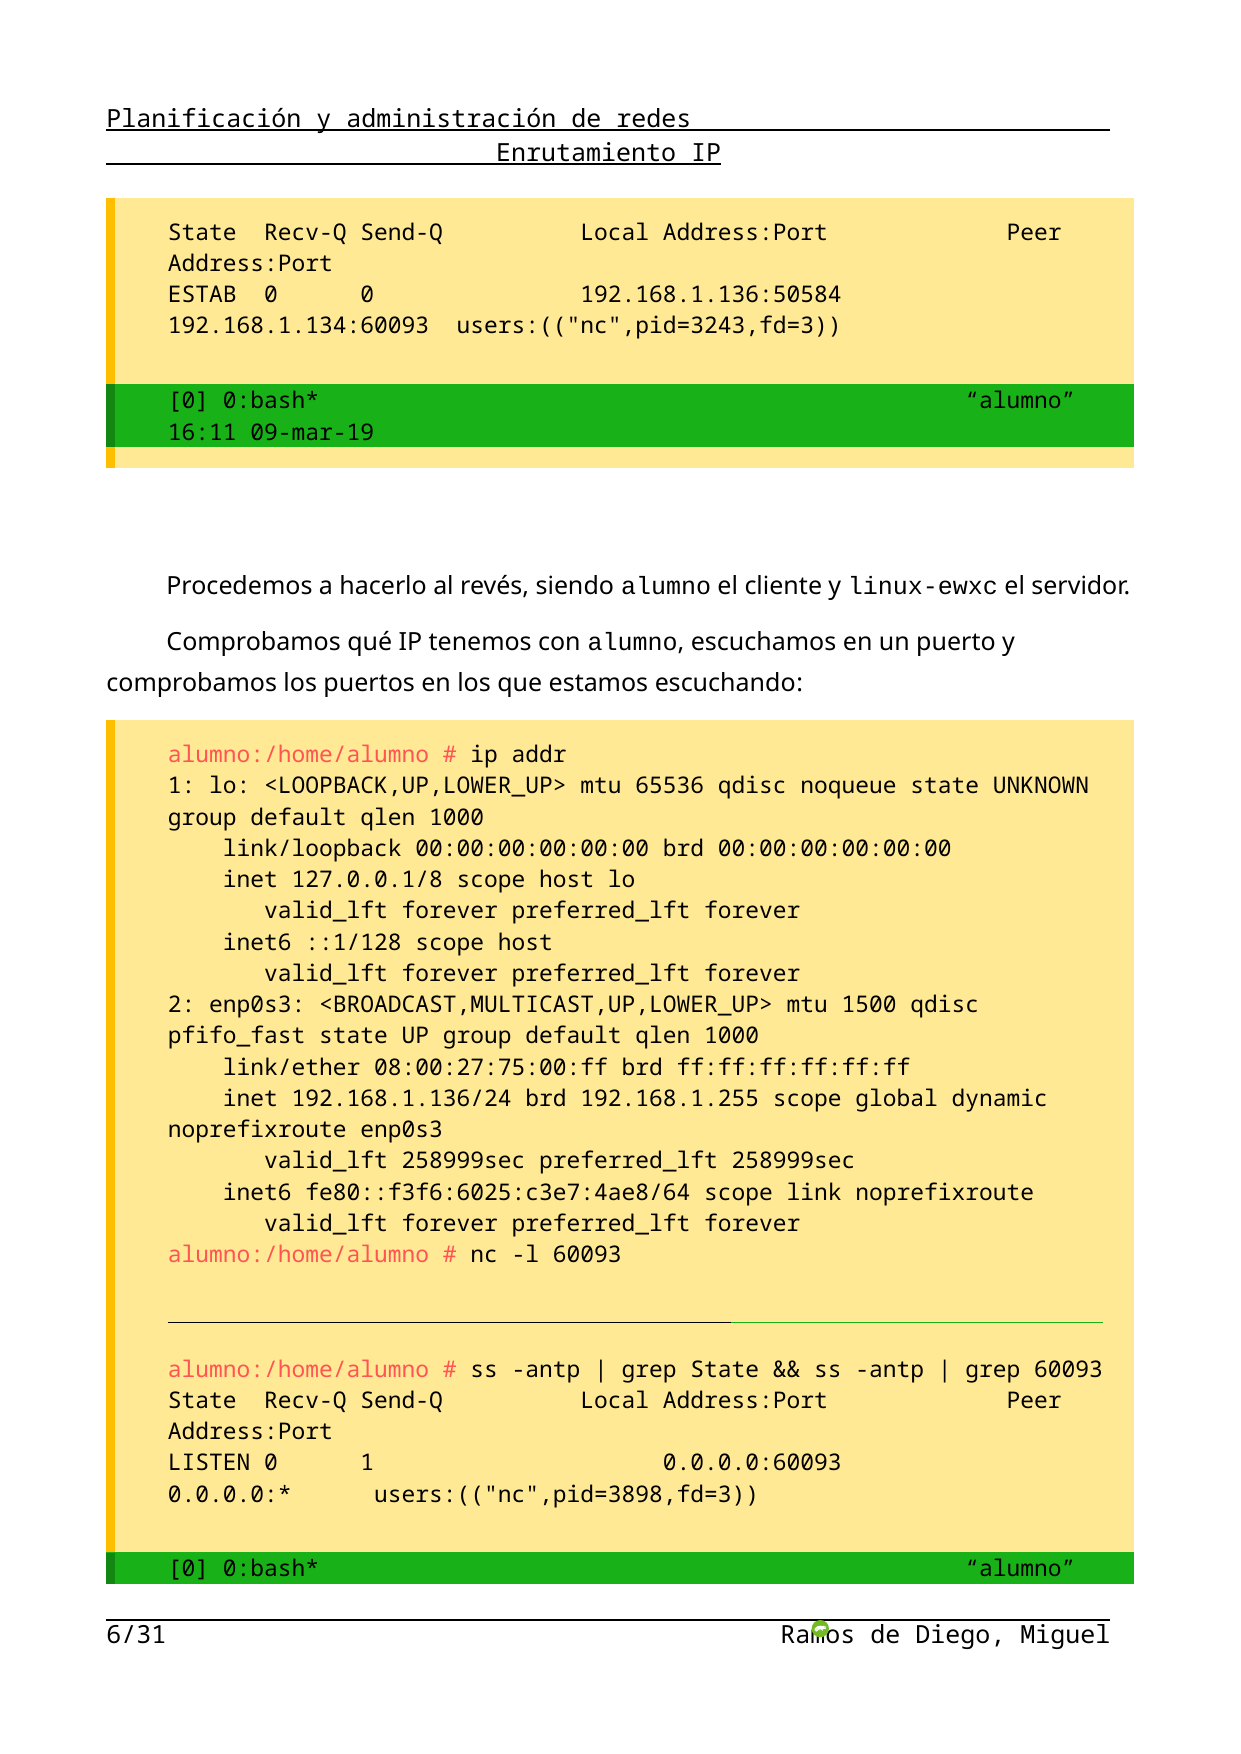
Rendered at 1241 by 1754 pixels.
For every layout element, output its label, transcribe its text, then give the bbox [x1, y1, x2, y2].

text alumno:/home/alumno # ip addr [115, 720, 1134, 769]
text link/loopback 00:00:00:00:00:00 brd 00:00:00:00:00:00 [115, 832, 1134, 863]
text Procedemos a hacerlo al revés, siendo alumno el cliente y linux-ewxc el servidor. [106, 568, 1134, 602]
text 2: enp0s3: <BROADCAST,MULTICAST,UP,LOWER_UP> mtu 1500 qdisc pfifo_fast state UP group default qlen 1000 [115, 988, 1134, 1051]
text valid_lft forever preferred_lft forever [115, 957, 1134, 988]
text inet 192.168.1.136/24 brd 192.168.1.255 scope global dynamic noprefixroute enp0s3 [115, 1082, 1134, 1144]
text alumno:/home/alumno # ss -antp | grep State && ss -antp | grep 60093 [115, 1352, 1134, 1384]
text inet6 ::1/128 scope host [115, 926, 1134, 957]
text valid_lft forever preferred_lft forever [115, 1207, 1134, 1238]
text inet 127.0.0.1/8 scope host lo [115, 863, 1134, 894]
text valid_lft 258999sec preferred_lft 258999sec [115, 1144, 1134, 1176]
text State Recv-Q Send-Q Local Address:Port Peer Address:Port [115, 1384, 1134, 1446]
text [0] 0:bash* “alumno” [107, 1552, 1134, 1584]
text valid_lft forever preferred_lft forever [115, 894, 1134, 926]
text [0] 0:bash* “alumno” 16:11 09-mar-19 [115, 384, 1134, 447]
text LISTEN 0 1 0.0.0.0:60093 0.0.0.0:* users:(("nc",pid=3898,fd=3)) [115, 1446, 1134, 1509]
text State Recv-Q Send-Q Local Address:Port Peer Address:Port [115, 198, 1134, 278]
text link/ether 08:00:27:75:00:ff brd ff:ff:ff:ff:ff:ff [115, 1051, 1134, 1082]
text alumno:/home/alumno # nc -l 60093 [115, 1238, 1134, 1269]
text 1: lo: <LOOPBACK,UP,LOWER_UP> mtu 65536 qdisc noqueue state UNKNOWN group default qlen 1000 [115, 769, 1134, 832]
text inet6 fe80::f3f6:6025:c3e7:4ae8/64 scope link noprefixroute [115, 1176, 1134, 1207]
text Comprobamos qué IP tenemos con alumno, escuchamos en un puerto y comproba­mos los puertos en los que estamos escuchando: [106, 624, 1134, 699]
text ESTAB 0 0 192.168.1.136:50584 192.168.1.134:60093 users:(("nc",pid=3243,fd=3)) [115, 278, 1134, 341]
